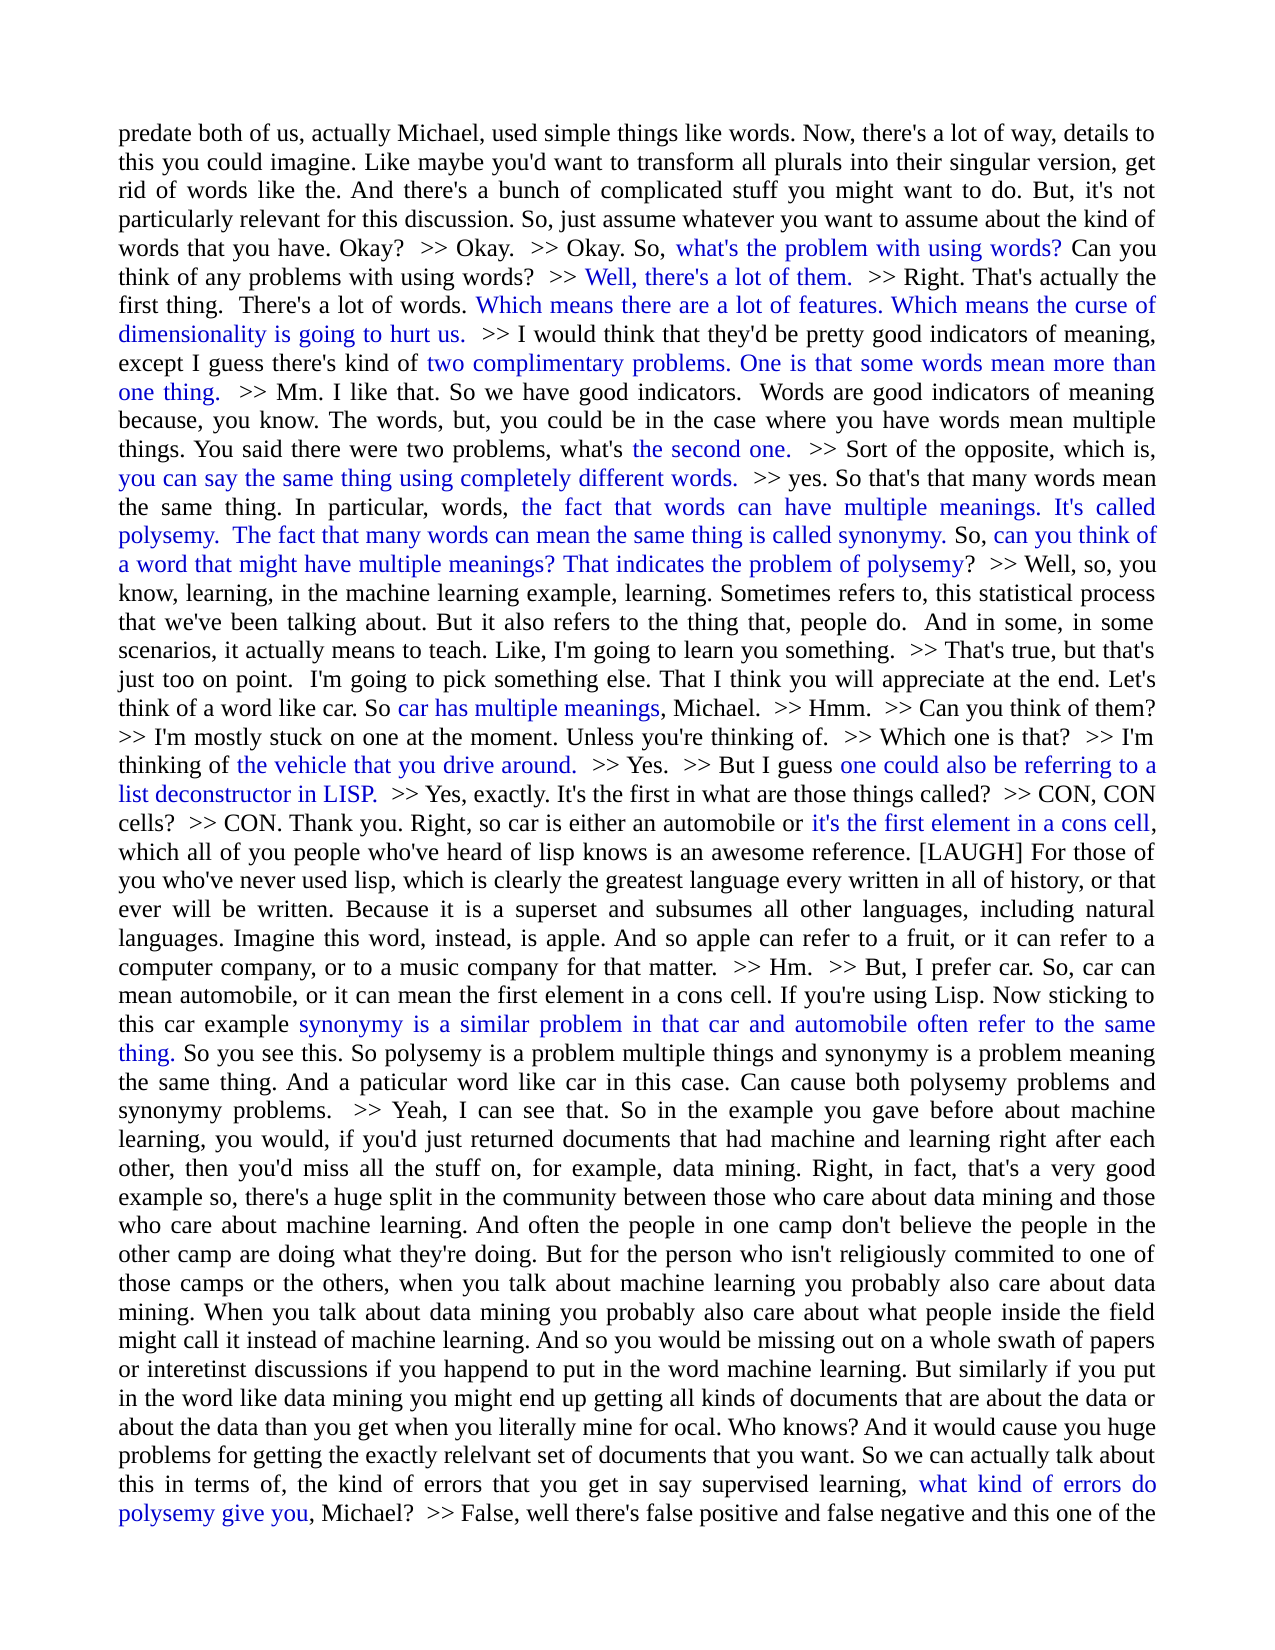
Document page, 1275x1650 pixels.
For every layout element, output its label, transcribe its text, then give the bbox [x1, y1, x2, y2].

text predate both of us, actually Michael, used simple things like words. Now, there's a lot of way, details to this you could imagine. Like maybe you'd want to transform all plurals into their singular version, get rid of words like the. And there's a bunch of complicated stuff you might want to do. But, it's not particularly relevant for this discussion. So, just assume whatever you want to assume about the kind of words that you have. Okay? >> Okay. >> Okay. So, what's the problem with using words? Can you think of any problems with using words? >> Well, there's a lot of them. >> Right. That's actually the first thing. There's a lot of words. Which means there are a lot of features. Which means the curse of dimensionality is going to hurt us. >> I would think that they'd be pretty good indicators of meaning, except I guess there's kind of two complimentary problems. One is that some words mean more than one thing. >> Mm. I like that. So we have good indicators. Words are good indicators of meaning because, you know. The words, but, you could be in the case where you have words mean multiple things. You said there were two problems, what's the second one. >> Sort of the opposite, which is, you can say the same thing using completely different words. >> yes. So that's that many words mean the same thing. In particular, words, the fact that words can have multiple meanings. It's called polysemy. The fact that many words can mean the same thing is called synonymy. So, can you think of a word that might have multiple meanings? That indicates the problem of polysemy? >> Well, so, you know, learning, in the machine learning example, learning. Sometimes refers to, this statistical process that we've been talking about. But it also refers to the thing that, people do. And in some, in some scenarios, it actually means to teach. Like, I'm going to learn you something. >> That's true, but that's just too on point. I'm going to pick something else. That I think you will appreciate at the end. Let's think of a word like car. So car has multiple meanings, Michael. >> Hmm. >> Can you think of them? >> I'm mostly stuck on one at the moment. Unless you're thinking of. >> Which one is that? >> I'm thinking of the vehicle that you drive around. >> Yes. >> But I guess one could also be referring to a list deconstructor in LISP. >> Yes, exactly. It's the first in what are those things called? >> CON, CON cells? >> CON. Thank you. Right, so car is either an automobile or it's the first element in a cons cell, which all of you people who've heard of lisp knows is an awesome reference. [LAUGH] For those of you who've never used lisp, which is clearly the greatest language every written in all of history, or that ever will be written. Because it is a superset and subsumes all other languages, including natural languages. Imagine this word, instead, is apple. And so apple can refer to a fruit, or it can refer to a computer company, or to a music company for that matter. >> Hm. >> But, I prefer car. So, car can mean automobile, or it can mean the first element in a cons cell. If you're using Lisp. Now sticking to this car example synonymy is a similar problem in that car and automobile often refer to the same thing. So you see this. So polysemy is a problem multiple things and synonymy is a problem meaning the same thing. And a paticular word like car in this case. Can cause both polysemy problems and synonymy problems. >> Yeah, I can see that. So in the example you gave before about machine learning, you would, if you'd just returned documents that had machine and learning right after each other, then you'd miss all the stuff on, for example, data mining. Right, in fact, that's a very good example so, there's a huge split in the community between those who care about data mining and those who care about machine learning. And often the people in one camp don't believe the people in the other camp are doing what they're doing. But for the person who isn't religiously commited to one of those camps or the others, when you talk about machine learning you probably also care about data mining. When you talk about data mining you probably also care about what people inside the field might call it instead of machine learning. And so you would be missing out on a whole swath of papers or interetinst discussions if you happend to put in the word machine learning. But similarly if you put in the word like data mining you might end up getting all kinds of documents that are about the data or about the data than you get when you literally mine for ocal. Who knows? And it would cause you huge problems for getting the exactly relelvant set of documents that you want. So we can actually talk about this in terms of, the kind of errors that you get in say supervised learning, what kind of errors do polysemy give you, Michael? >> False, well there's false positive and false negative and this one of the [118, 118, 1157, 1527]
